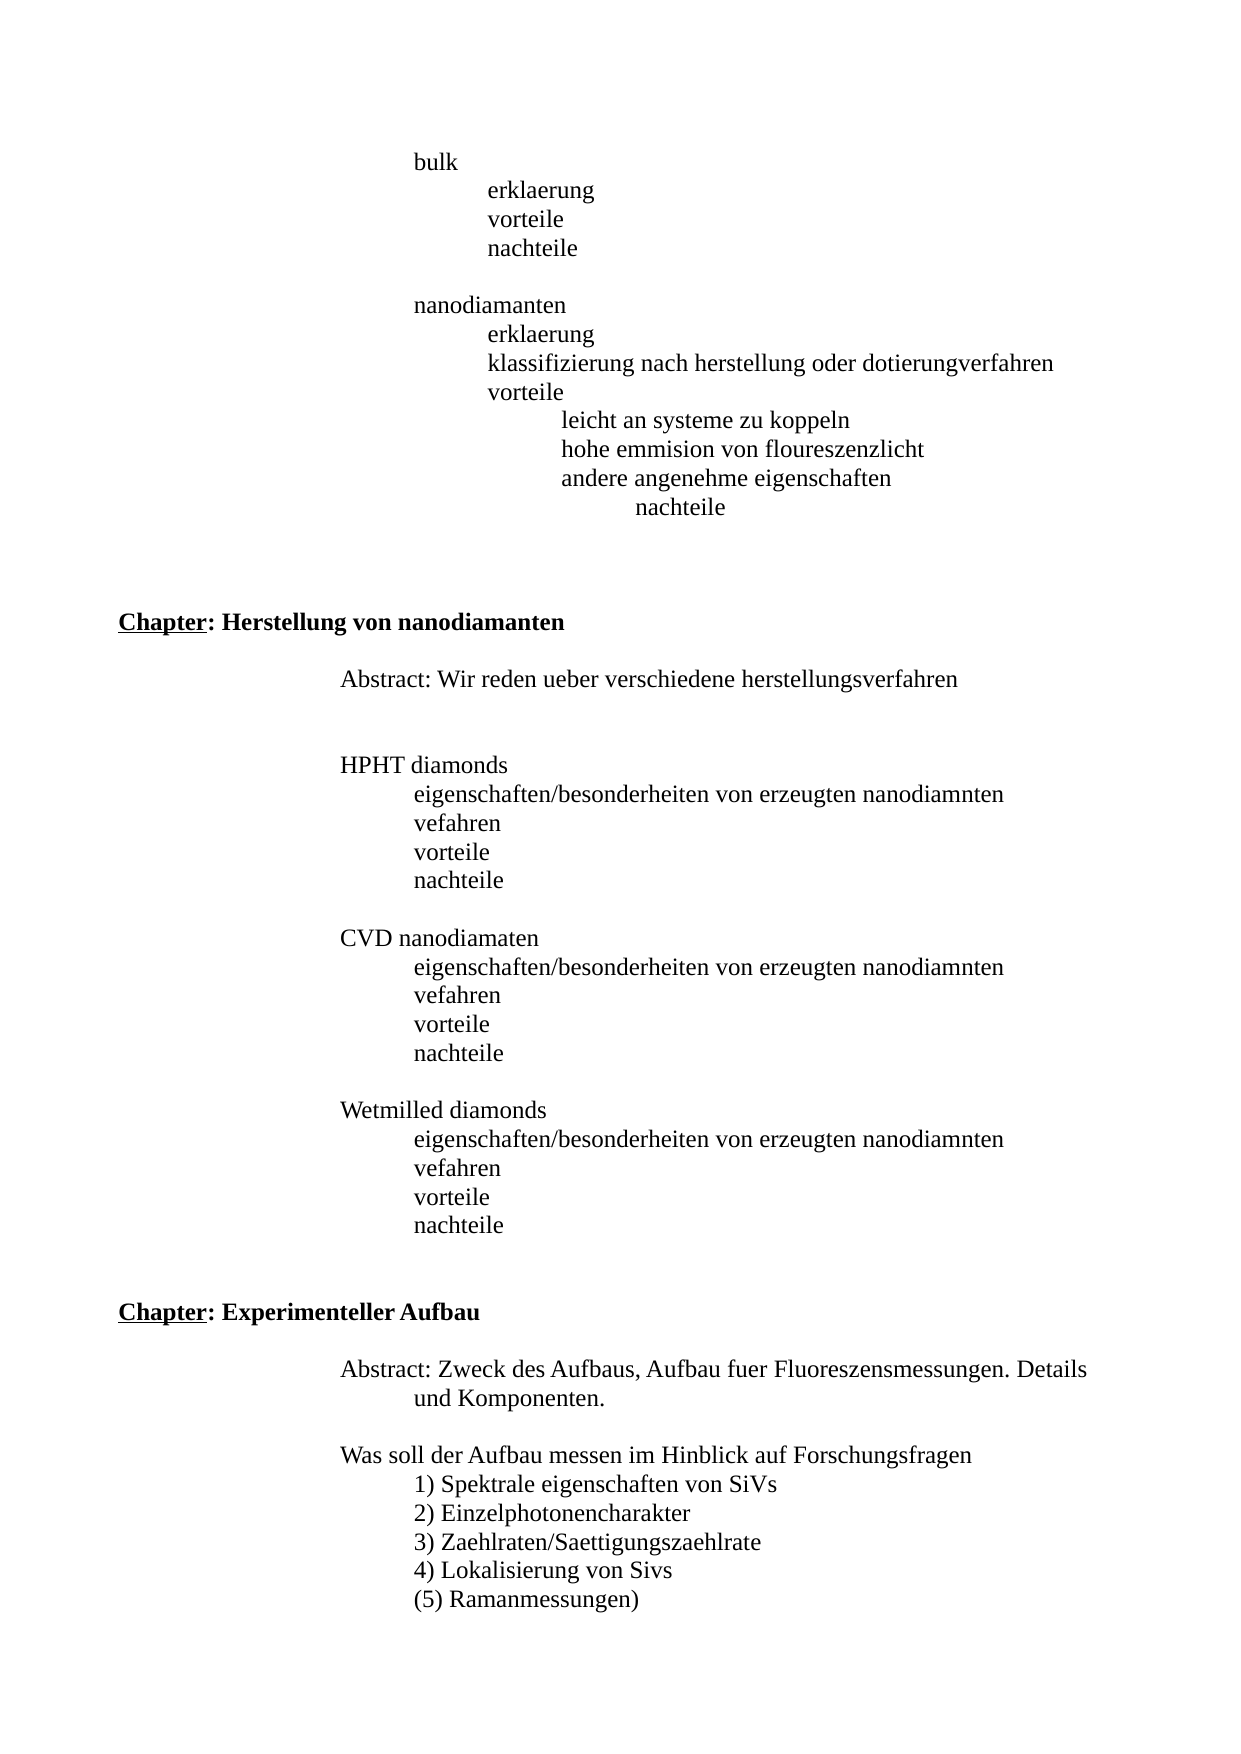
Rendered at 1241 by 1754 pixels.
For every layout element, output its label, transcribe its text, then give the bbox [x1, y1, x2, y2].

text nanodiamanten [118, 291, 1122, 319]
text 3) Zaehlraten/Saettigungszaehlrate [118, 1527, 1122, 1556]
text nachteile [118, 1038, 1122, 1067]
text nachteile [118, 1211, 1122, 1239]
text 2) Einzelphotonencharakter [118, 1498, 1122, 1527]
text (5) Ramanmessungen) [118, 1584, 1122, 1613]
text Wetmilled diamonds [118, 1096, 1122, 1124]
text vefahren [118, 1153, 1122, 1182]
text vorteile [118, 377, 1122, 406]
text eigenschaften/besonderheiten von erzeugten nanodiamnten [118, 1124, 1122, 1153]
text nachteile [118, 866, 1122, 894]
text 1) Spektrale eigenschaften von SiVs [118, 1469, 1122, 1498]
text HPHT diamonds [118, 751, 1122, 779]
text andere angenehme eigenschaften [118, 463, 1122, 492]
text erklaerung [118, 319, 1122, 348]
text bulk [118, 147, 1122, 176]
text klassifizierung nach herstellung oder dotierungverfahren [118, 348, 1122, 377]
text vorteile [118, 204, 1122, 233]
text 4) Lokalisierung von Sivs [118, 1556, 1122, 1584]
text vorteile [118, 1182, 1122, 1211]
text vefahren [118, 808, 1122, 837]
text vorteile [118, 837, 1122, 866]
text vorteile [118, 1009, 1122, 1038]
text eigenschaften/besonderheiten von erzeugten nanodiamnten [118, 952, 1122, 981]
text nachteile [118, 492, 1122, 521]
text leicht an systeme zu koppeln [118, 406, 1122, 434]
text vefahren [118, 981, 1122, 1009]
text Chapter: Herstellung von nanodiamanten [118, 607, 1122, 636]
text nachteile [118, 233, 1122, 262]
text CVD nanodiamaten [118, 923, 1122, 952]
text Was soll der Aufbau messen im Hinblick auf Forschungsfragen [118, 1441, 1122, 1469]
text hohe emmision von floureszenzlicht [118, 434, 1122, 463]
text Abstract: Wir reden ueber verschiedene herstellungsverfahren [118, 664, 1122, 693]
text Chapter: Experimenteller Aufbau [118, 1297, 1122, 1326]
text erklaerung [118, 176, 1122, 204]
text Abstract: Zweck des Aufbaus, Aufbau fuer Fluoreszensmessungen. Details und Komponenten. [118, 1354, 1122, 1412]
text eigenschaften/besonderheiten von erzeugten nanodiamnten [118, 779, 1122, 808]
